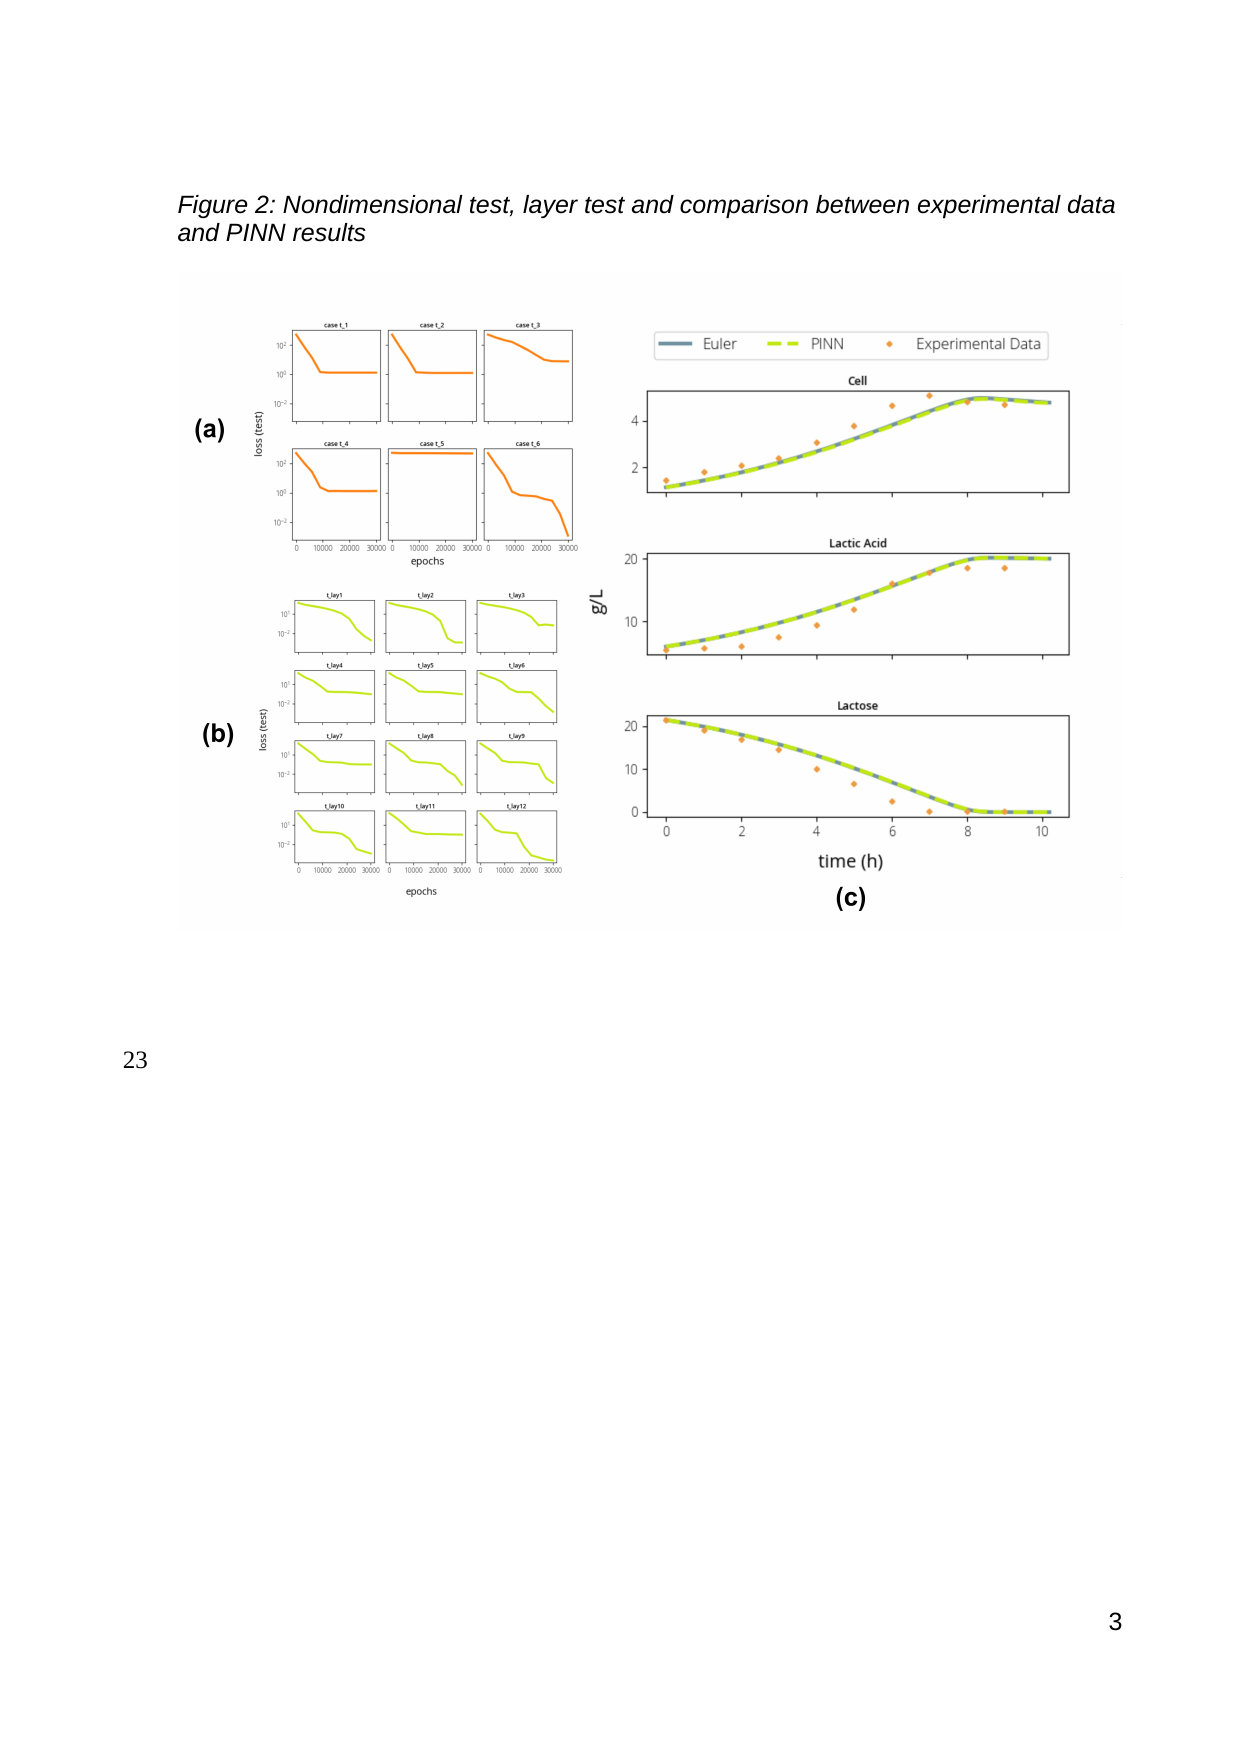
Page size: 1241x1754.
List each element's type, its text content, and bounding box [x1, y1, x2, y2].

picture [177, 272, 1123, 931]
text Figure 2: Nondimensional test, layer test and comparison between experimental data and PINN results [177, 190, 1122, 247]
